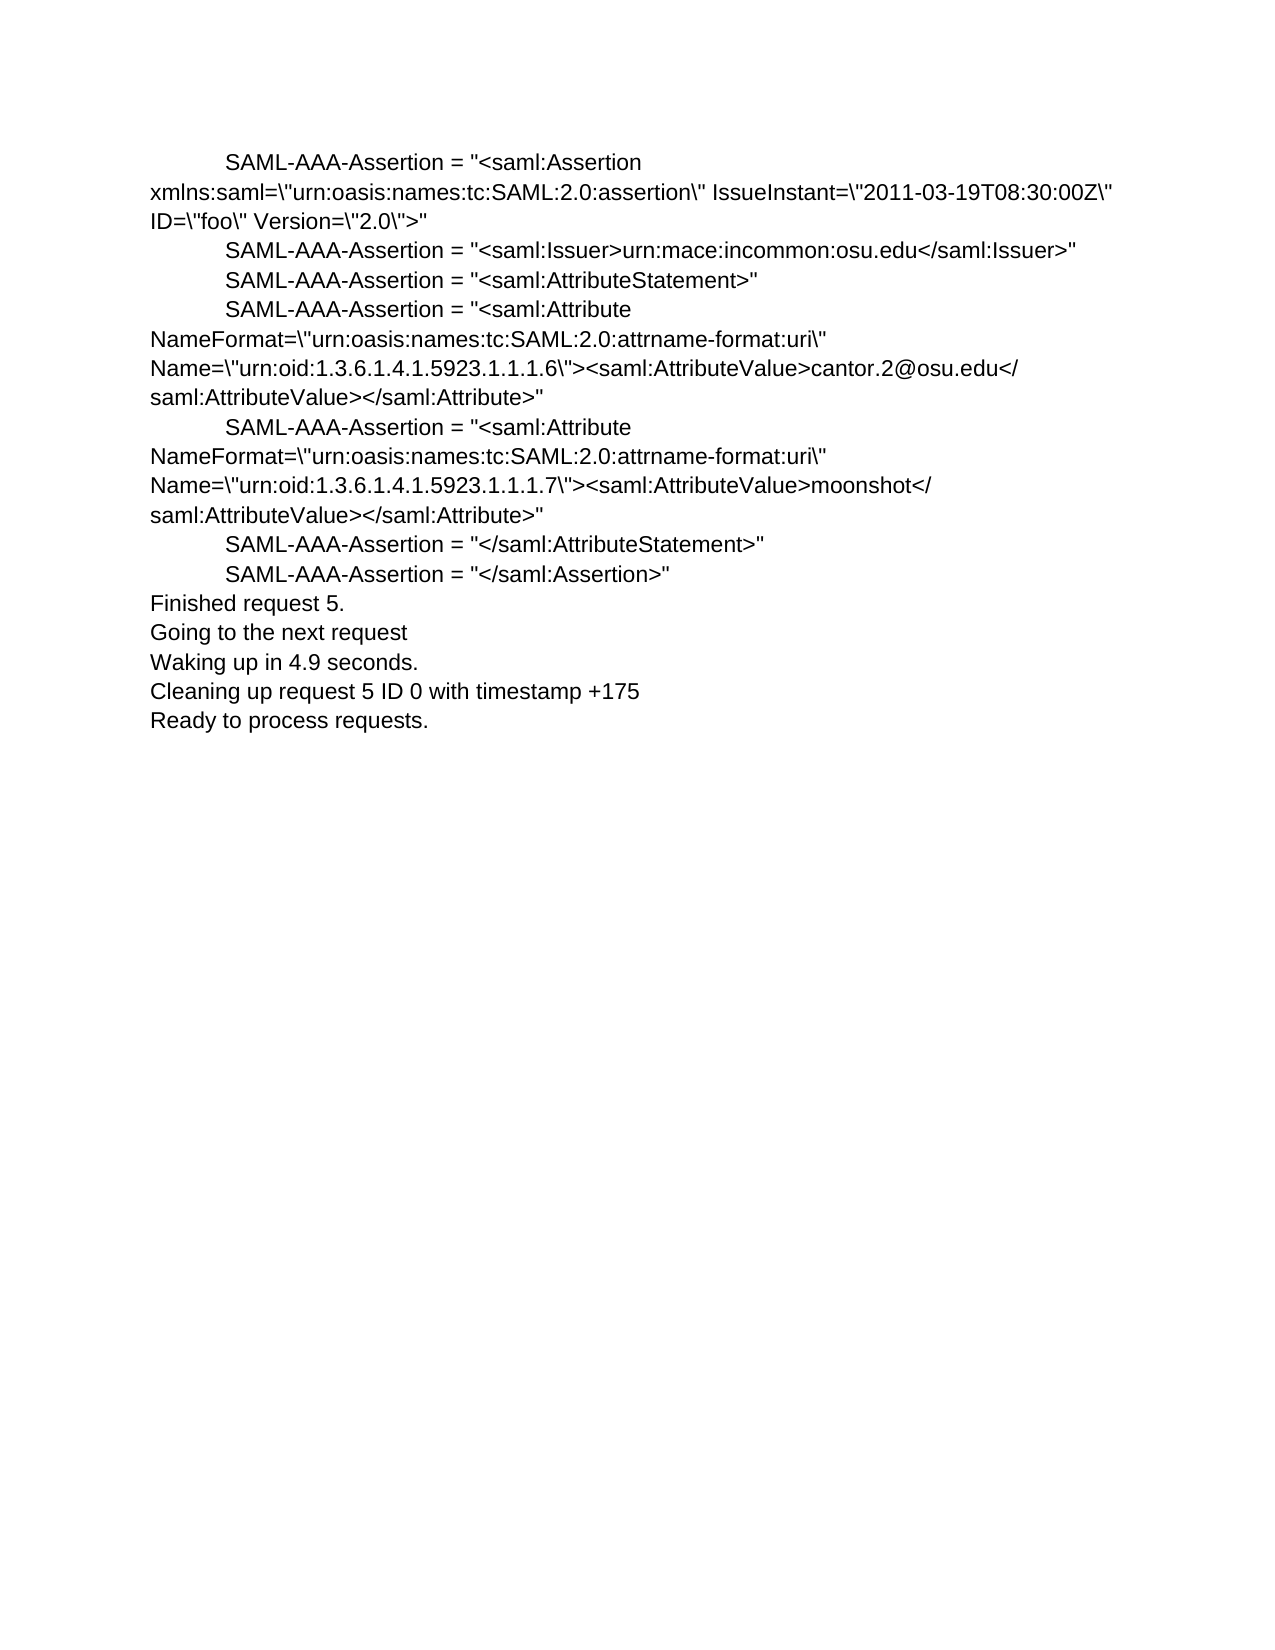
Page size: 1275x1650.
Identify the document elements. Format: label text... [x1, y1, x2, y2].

text SAML-AAA-Assertion = "<saml:Assertion xmlns:saml=\"urn:oasis:names:tc:SAML:2.0:assertion\" IssueInstant=\"2011-03-19T08:30:00Z\" ID=\"foo\" Version=\"2.0\">" [150, 150, 1125, 234]
text Ready to process requests. [150, 708, 1125, 734]
text Waking up in 4.9 seconds. [150, 649, 1125, 675]
text Going to the next request [150, 620, 1125, 646]
text SAML-AAA-Assertion = "</saml:AttributeStatement>" [150, 532, 1125, 557]
text Finished request 5. [150, 591, 1125, 616]
text SAML-AAA-Assertion = "<saml:AttributeStatement>" [150, 267, 1125, 293]
text SAML-AAA-Assertion = "<saml:Issuer>urn:mace:incommon:osu.edu</saml:Issuer>" [150, 238, 1125, 264]
text SAML-AAA-Assertion = "</saml:Assertion>" [150, 561, 1125, 587]
text Cleaning up request 5 ID 0 with timestamp +175 [150, 679, 1125, 704]
text SAML-AAA-Assertion = "<saml:Attribute NameFormat=\"urn:oasis:names:tc:SAML:2.0:attrname-format:uri\" Name=\"urn:oid:1.3.6.1.4.1.5923.1.1.1.7\"><saml:AttributeValue>moonshot</saml:AttributeValue></saml:Attribute>" [150, 414, 1125, 528]
text SAML-AAA-Assertion = "<saml:Attribute NameFormat=\"urn:oasis:names:tc:SAML:2.0:attrname-format:uri\" Name=\"urn:oid:1.3.6.1.4.1.5923.1.1.1.6\"><saml:AttributeValue>cantor.2@osu.edu</saml:AttributeValue></saml:Attribute>" [150, 297, 1125, 411]
